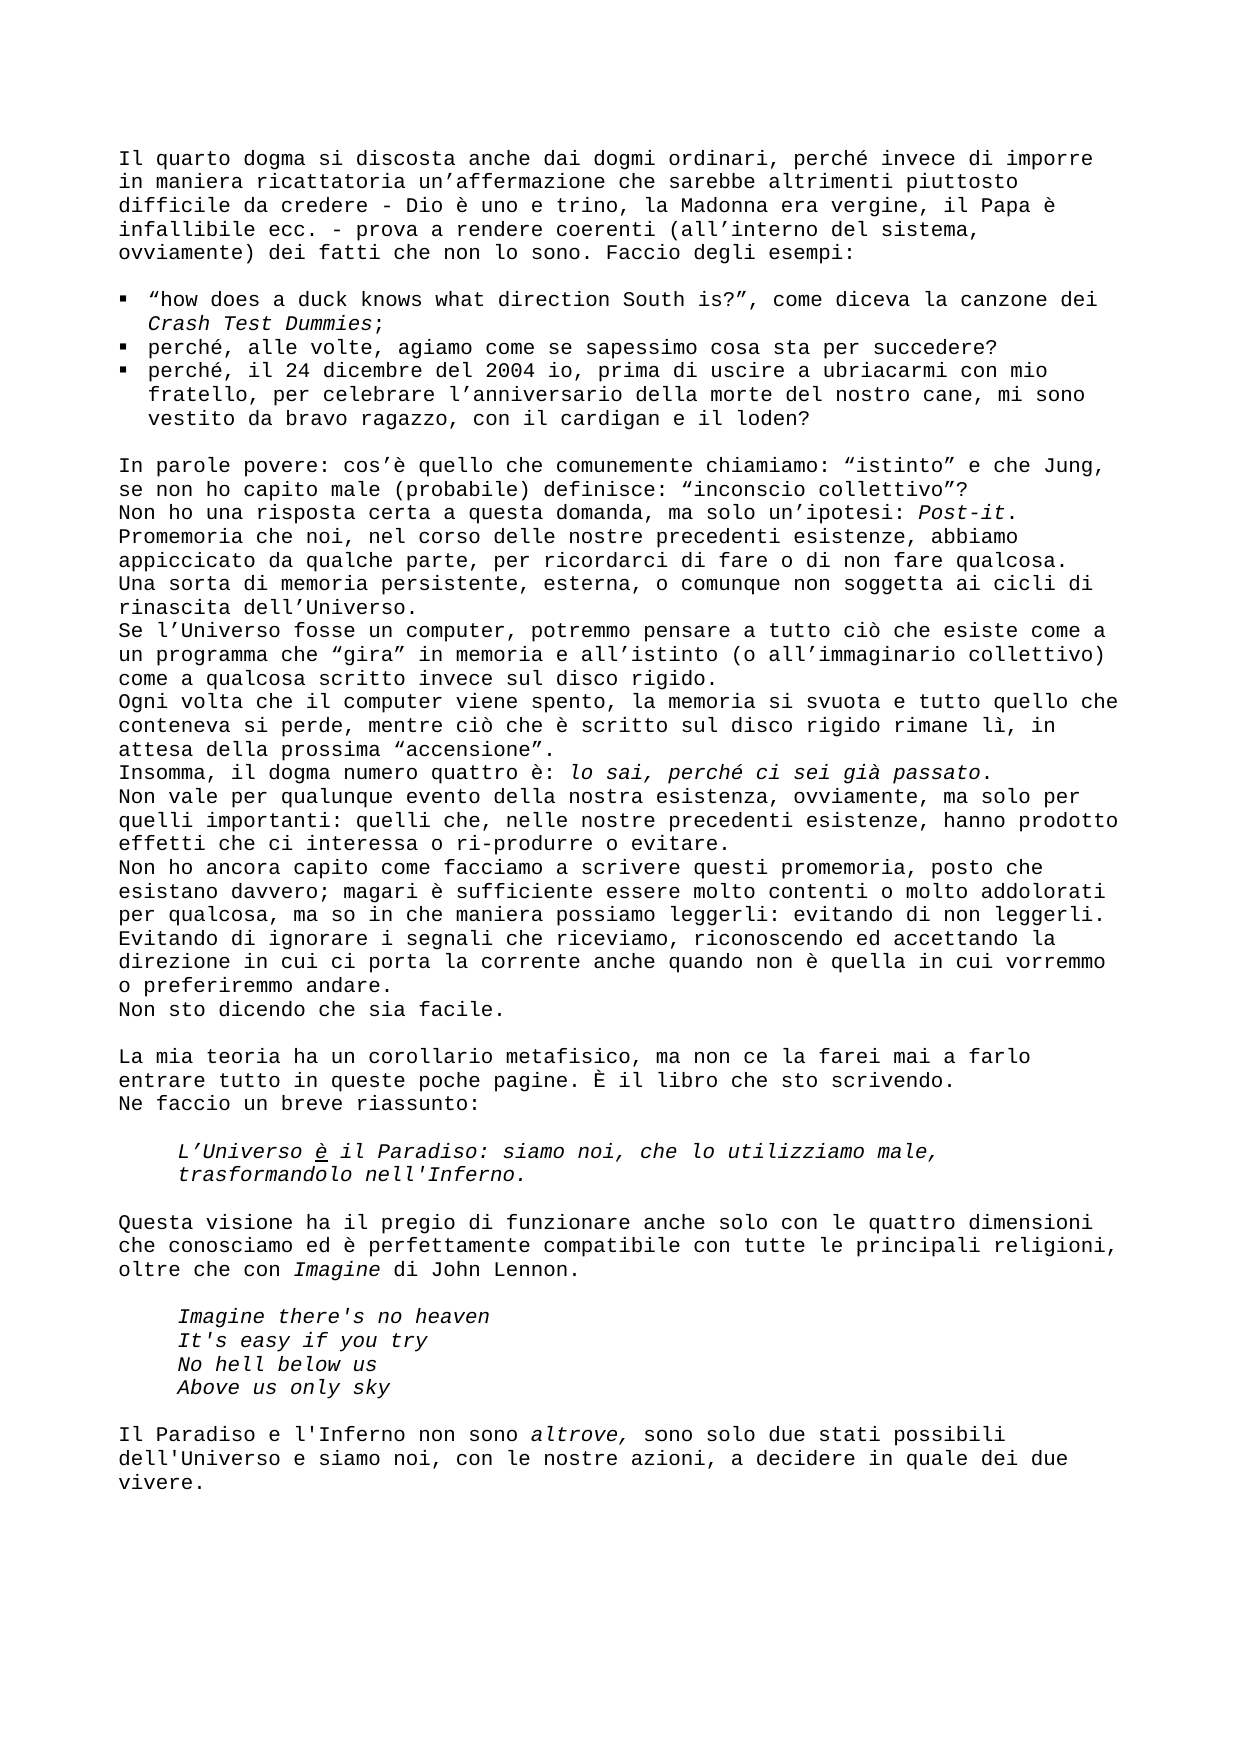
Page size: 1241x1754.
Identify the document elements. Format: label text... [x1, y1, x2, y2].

list “how does a duck knows what direction South is?”, come diceva la canzone dei Crash Test Dummies; [118, 289, 1122, 337]
text Non ho ancora capito come facciamo a scrivere questi promemoria, posto che esistano davvero; magari è sufficiente essere molto contenti o molto addolorati per qualcosa, ma so in che maniera possiamo leggerli: evitando di non leggerli. [118, 857, 1122, 928]
list perché, il 24 dicembre del 2004 io, prima di uscire a ubriacarmi con mio fratello, per celebrare l’anniversario della morte del nostro cane, mi sono vestito da bravo ragazzo, con il cardigan e il loden? [118, 360, 1122, 431]
text Il Paradiso e l'Inferno non sono altrove, sono solo due stati possibili dell'Universo e siamo noi, con le nostre azioni, a decidere in quale dei due vivere. [118, 1424, 1122, 1495]
text Ne faccio un breve riassunto: [118, 1093, 1122, 1117]
text Promemoria che noi, nel corso delle nostre precedenti esistenze, abbiamo appiccicato da qualche parte, per ricordarci di fare o di non fare qualcosa. [118, 526, 1122, 573]
text Imagine there's no heaven It's easy if you try No hell below us Above us only sky [177, 1306, 1063, 1401]
text Non sto dicendo che sia facile. [118, 999, 1122, 1022]
text La mia teoria ha un corollario metafisico, ma non ce la farei mai a farlo entrare tutto in queste poche pagine. È il libro che sto scrivendo. [118, 1046, 1122, 1093]
text Ogni volta che il computer viene spento, la memoria si svuota e tutto quello che conteneva si perde, mentre ciò che è scritto sul disco rigido rimane lì, in attesa della prossima “accensione”. [118, 691, 1122, 762]
list perché, alle volte, agiamo come se sapessimo cosa sta per succedere? [118, 337, 1122, 360]
text Una sorta di memoria persistente, esterna, o comunque non soggetta ai cicli di rinascita dell’Universo. [118, 573, 1122, 621]
text Evitando di ignorare i segnali che riceviamo, riconoscendo ed accettando la direzione in cui ci porta la corrente anche quando non è quella in cui vorremmo o preferiremmo andare. [118, 928, 1122, 999]
text Non ho una risposta certa a questa domanda, ma solo un’ipotesi: Post-it. [118, 502, 1122, 526]
text Questa visione ha il pregio di funzionare anche solo con le quattro dimensioni che conosciamo ed è perfettamente compatibile con tutte le principali religioni, oltre che con Imagine di John Lennon. [118, 1212, 1122, 1283]
text Non vale per qualunque evento della nostra esistenza, ovviamente, ma solo per quelli importanti: quelli che, nelle nostre precedenti esistenze, hanno prodotto effetti che ci interessa o ri-produrre o evitare. [118, 786, 1122, 857]
text Insomma, il dogma numero quattro è: lo sai, perché ci sei già passato. [118, 762, 1122, 786]
text Il quarto dogma si discosta anche dai dogmi ordinari, perché invece di imporre in maniera ricattatoria un’affermazione che sarebbe altrimenti piuttosto difficile da credere - Dio è uno e trino, la Madonna era vergine, il Papa è infallibile ecc. - prova a rendere coerenti (all’interno del sistema, ovviamente) dei fatti che non lo sono. Faccio degli esempi: [118, 148, 1122, 266]
text Se l’Universo fosse un computer, potremmo pensare a tutto ciò che esiste come a un programma che “gira” in memoria e all’istinto (o all’immaginario collettivo) come a qualcosa scritto invece sul disco rigido. [118, 621, 1122, 691]
text L’Universo è il Paradiso: siamo noi, che lo utilizziamo male, trasformandolo nell'Inferno. [177, 1141, 1063, 1188]
text In parole povere: cos’è quello che comunemente chiamiamo: “istinto” e che Jung, se non ho capito male (probabile) definisce: “inconscio collettivo”? [118, 455, 1122, 502]
